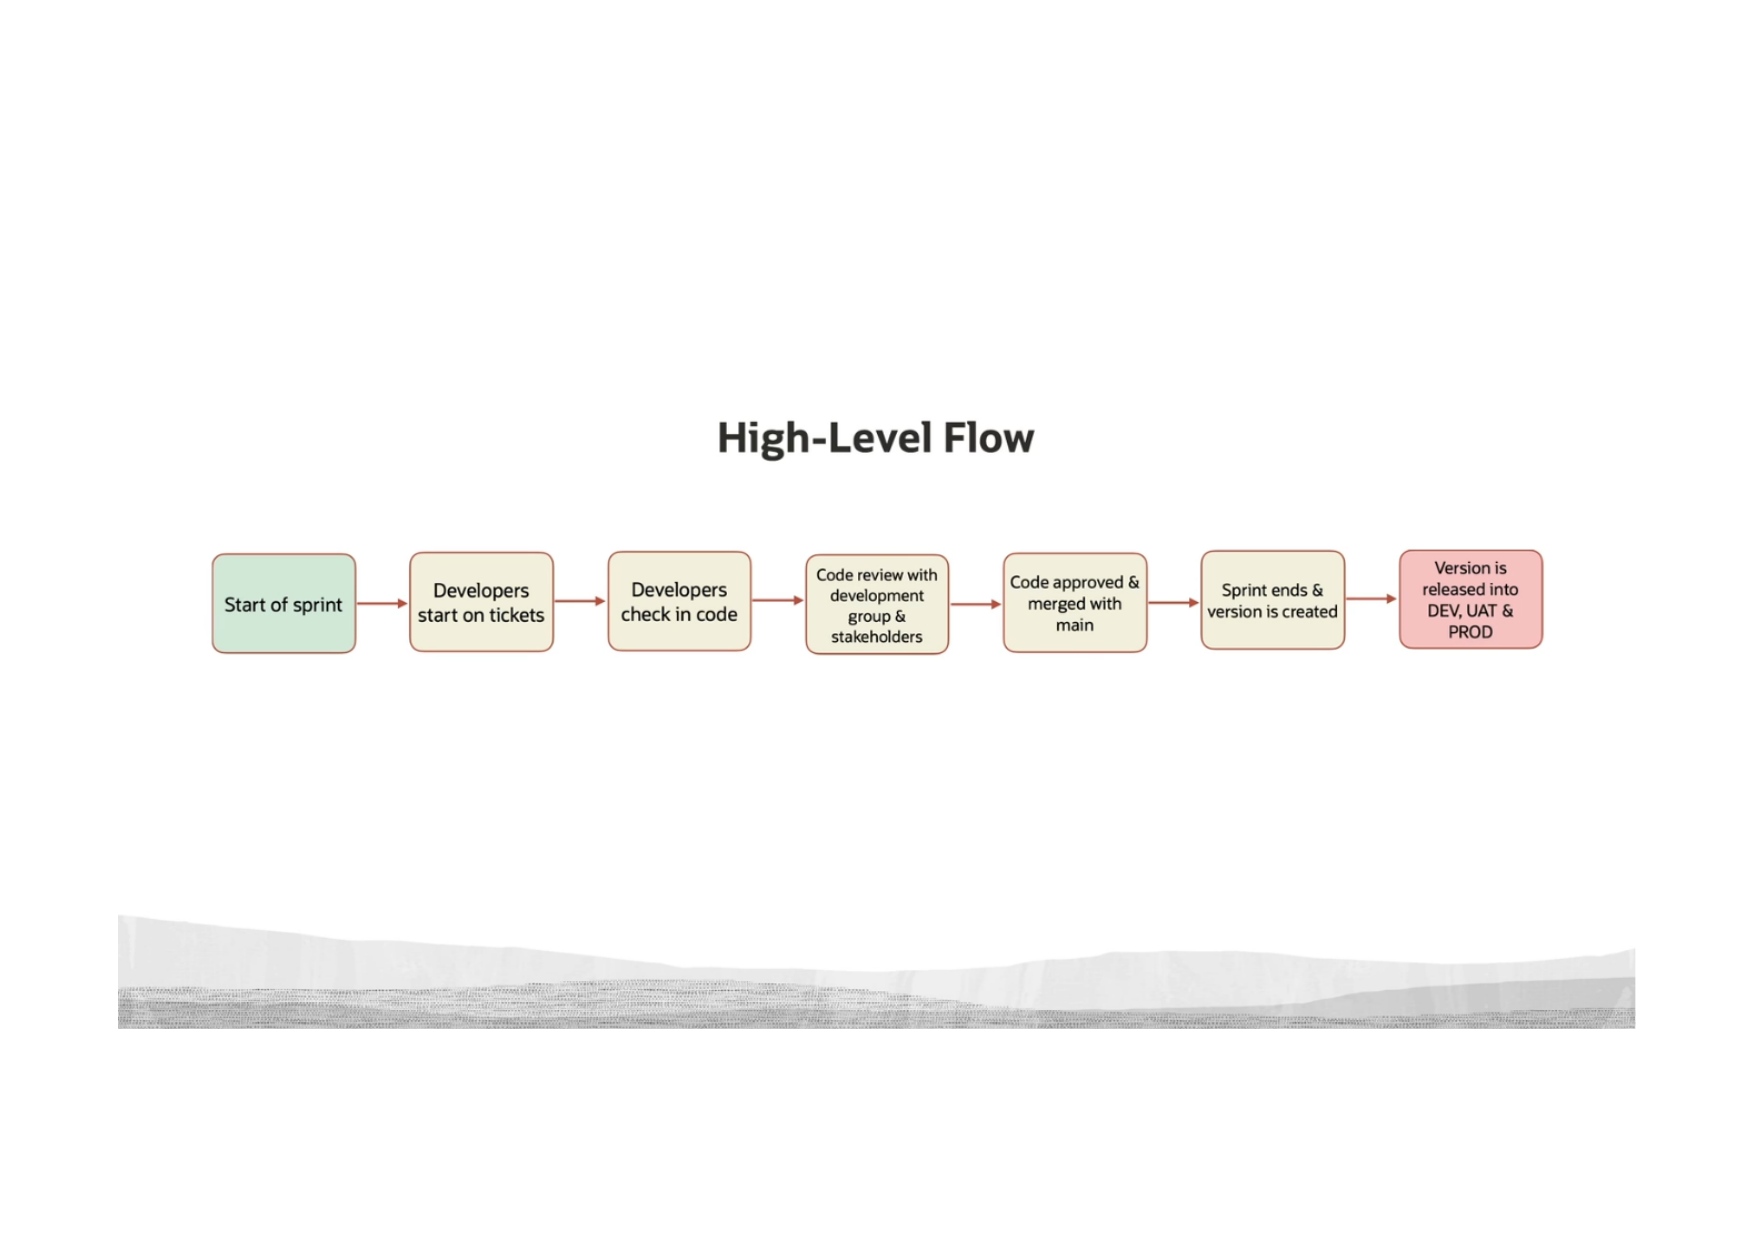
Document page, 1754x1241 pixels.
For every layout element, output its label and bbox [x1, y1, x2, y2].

picture [118, 175, 1636, 1029]
